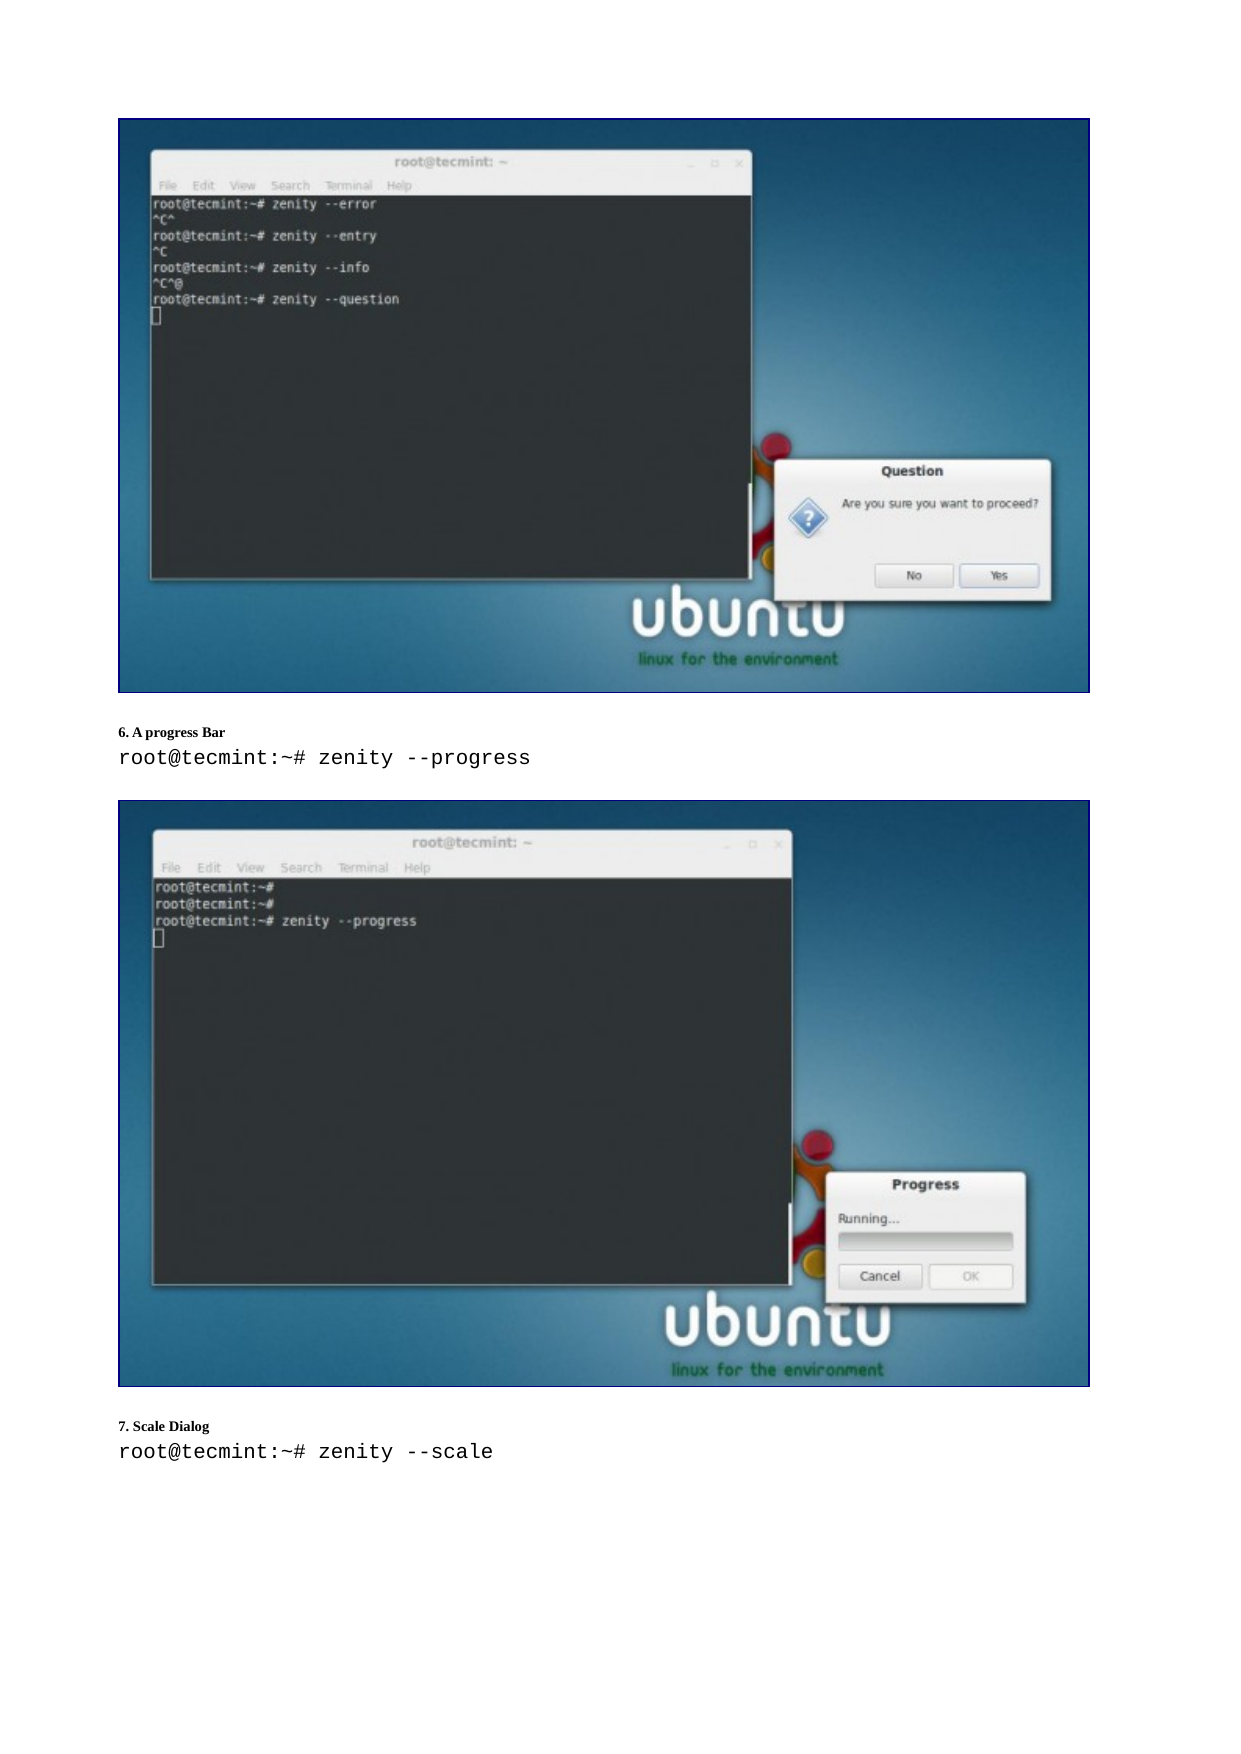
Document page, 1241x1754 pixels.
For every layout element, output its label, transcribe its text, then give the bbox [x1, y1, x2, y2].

picture [120, 801, 1088, 1386]
subtitle 6. A progress Bar [118, 724, 1122, 740]
text root@tecmint:~# zenity --progress [118, 747, 1122, 770]
text root@tecmint:~# zenity --scale [118, 1441, 1122, 1464]
subtitle 7. Scale Dialog [118, 1418, 1122, 1434]
picture [120, 120, 1088, 692]
